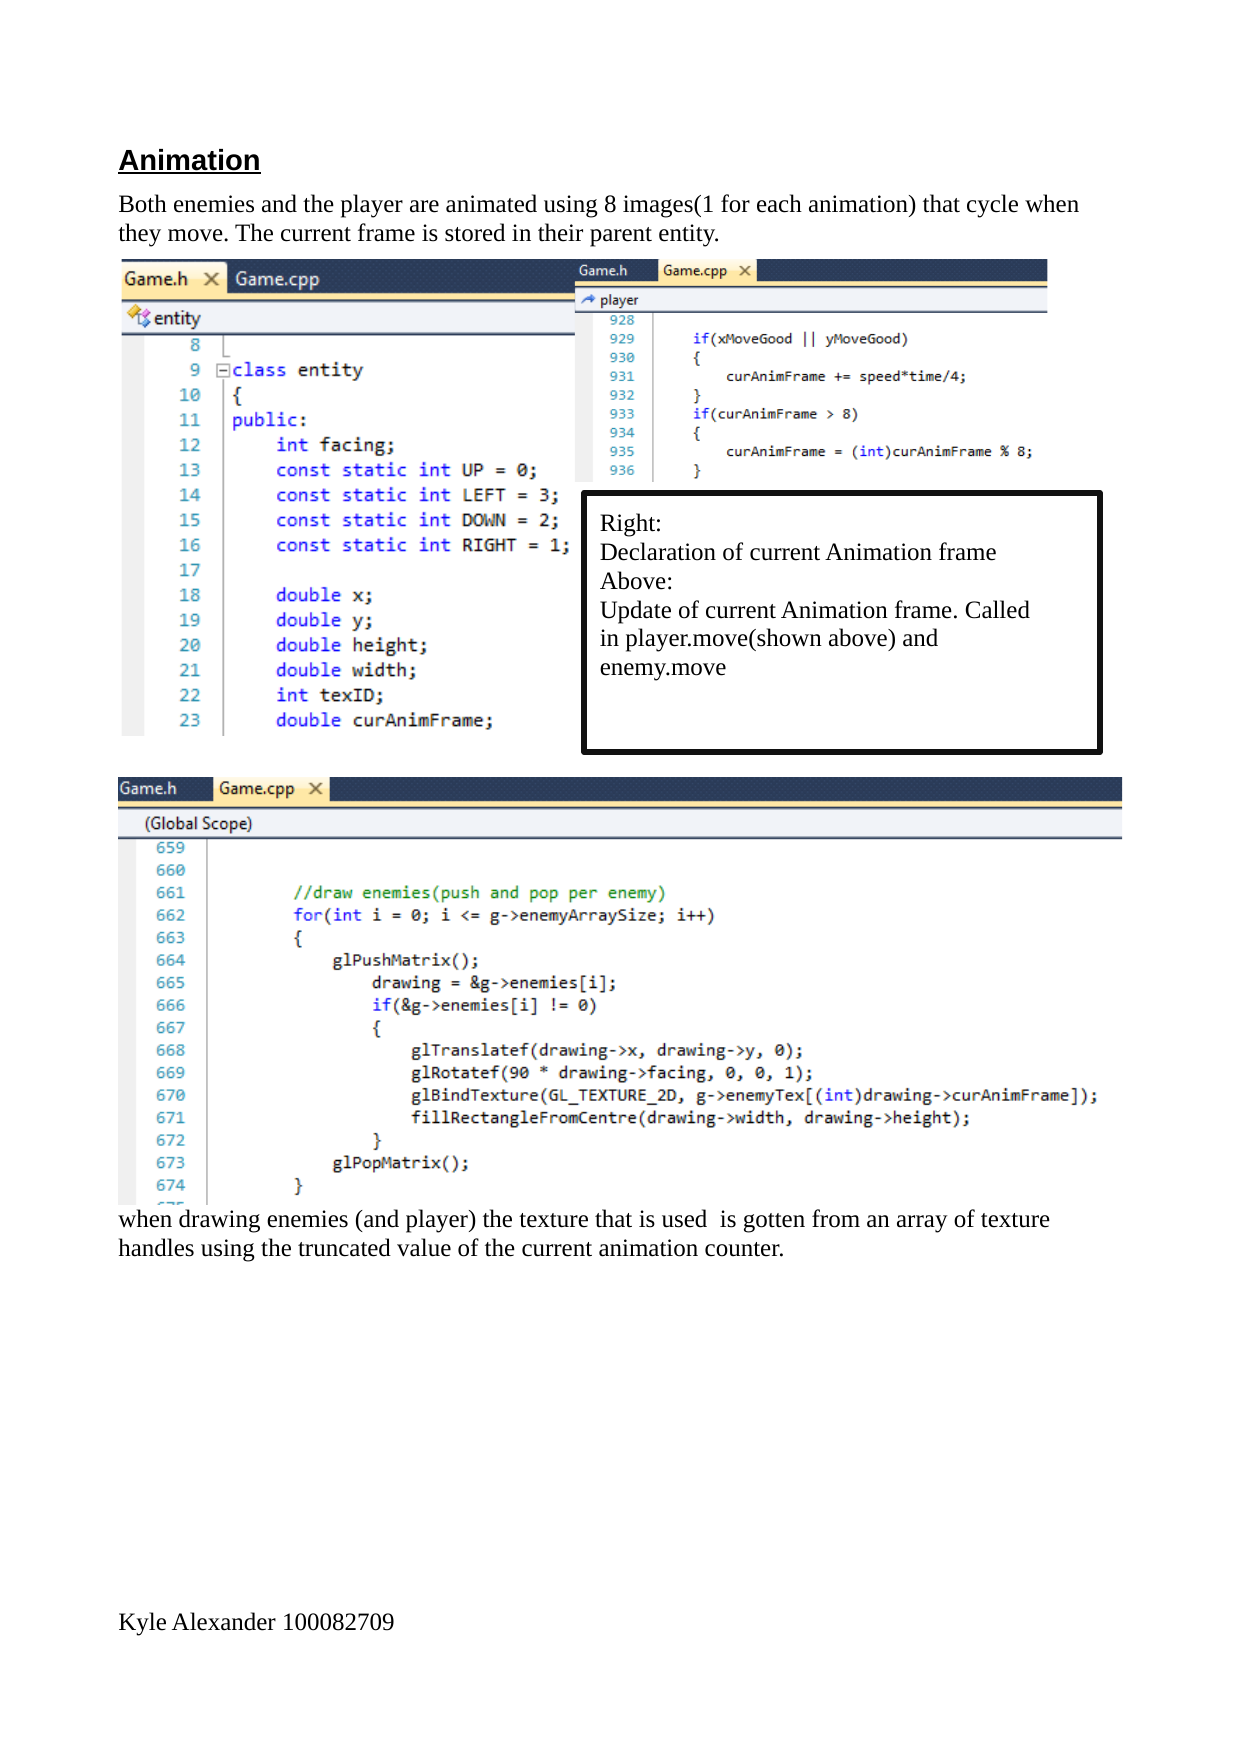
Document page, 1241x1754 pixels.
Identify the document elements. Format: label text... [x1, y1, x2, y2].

text when drawing enemies (and player) the texture that is used is gotten from an array of texture handles using the truncated value of the current animation counter. [118, 1205, 1122, 1262]
picture [118, 777, 1123, 1205]
subtitle Animation [118, 143, 1122, 177]
text Both enemies and the player are animated using 8 images(1 for each animation) that cycle when they move. The current frame is stored in their parent entity. [118, 189, 1122, 247]
picture [121, 259, 1048, 736]
